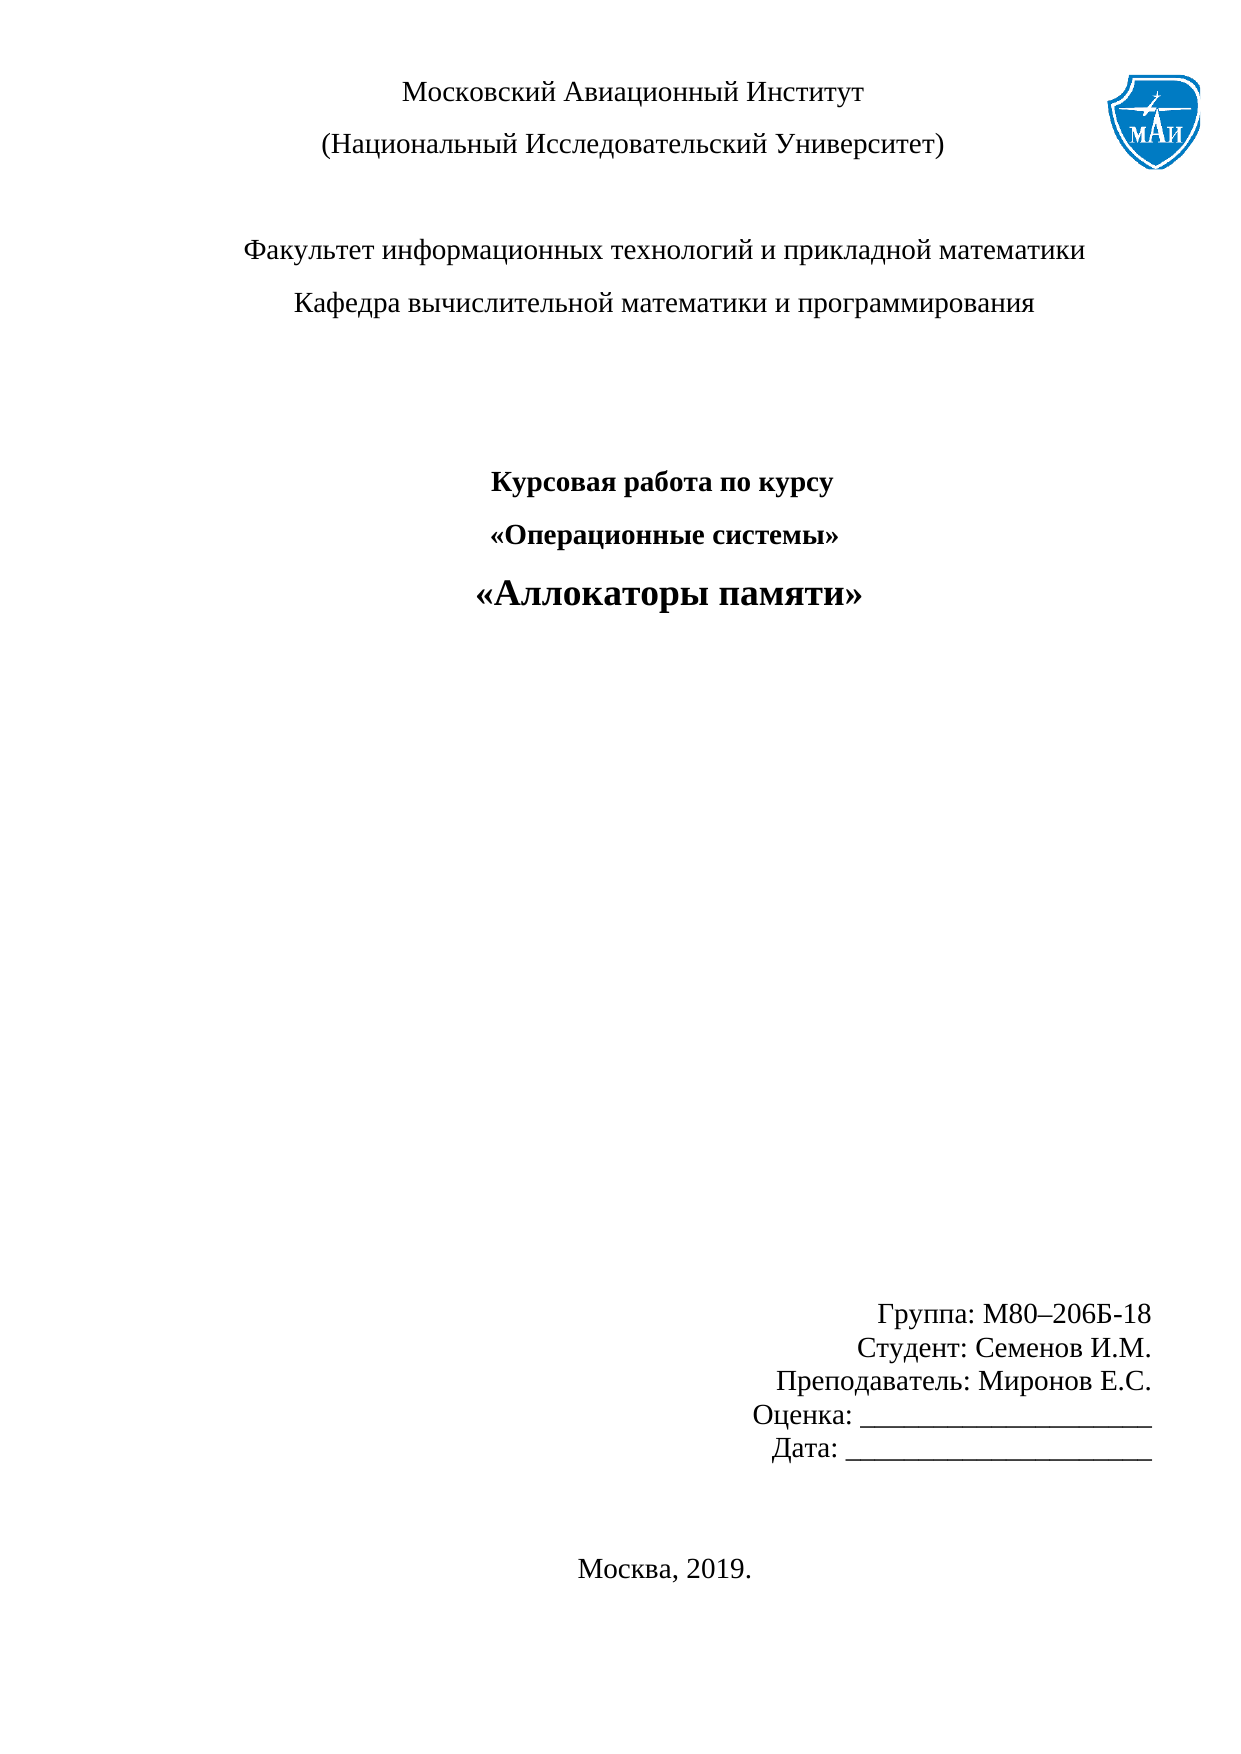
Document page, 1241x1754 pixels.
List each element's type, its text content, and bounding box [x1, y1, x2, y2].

text Курсовая работа по курсу [177, 464, 1152, 498]
text Группа: М80–206Б-18 [177, 1296, 1152, 1330]
text «Операционные системы» [177, 517, 1152, 551]
text Студент: Семенов И.М. [177, 1330, 1152, 1363]
text «Аллокаторы памяти» [177, 570, 1152, 613]
text Москва, 2019. [177, 1551, 1152, 1585]
text Оценка: ____________________ [177, 1397, 1152, 1431]
text Дата: _____________________ [472, 1431, 1152, 1464]
text Кафедра вычислительной математики и программирования [177, 285, 1152, 319]
text Факультет информационных технологий и прикладной математики [177, 232, 1152, 266]
text (Национальный Исследовательский Университет) [177, 127, 1152, 160]
text Преподаватель: Миронов Е.С. [693, 1363, 1152, 1397]
text Московский Авиационный Институт [177, 74, 1152, 107]
